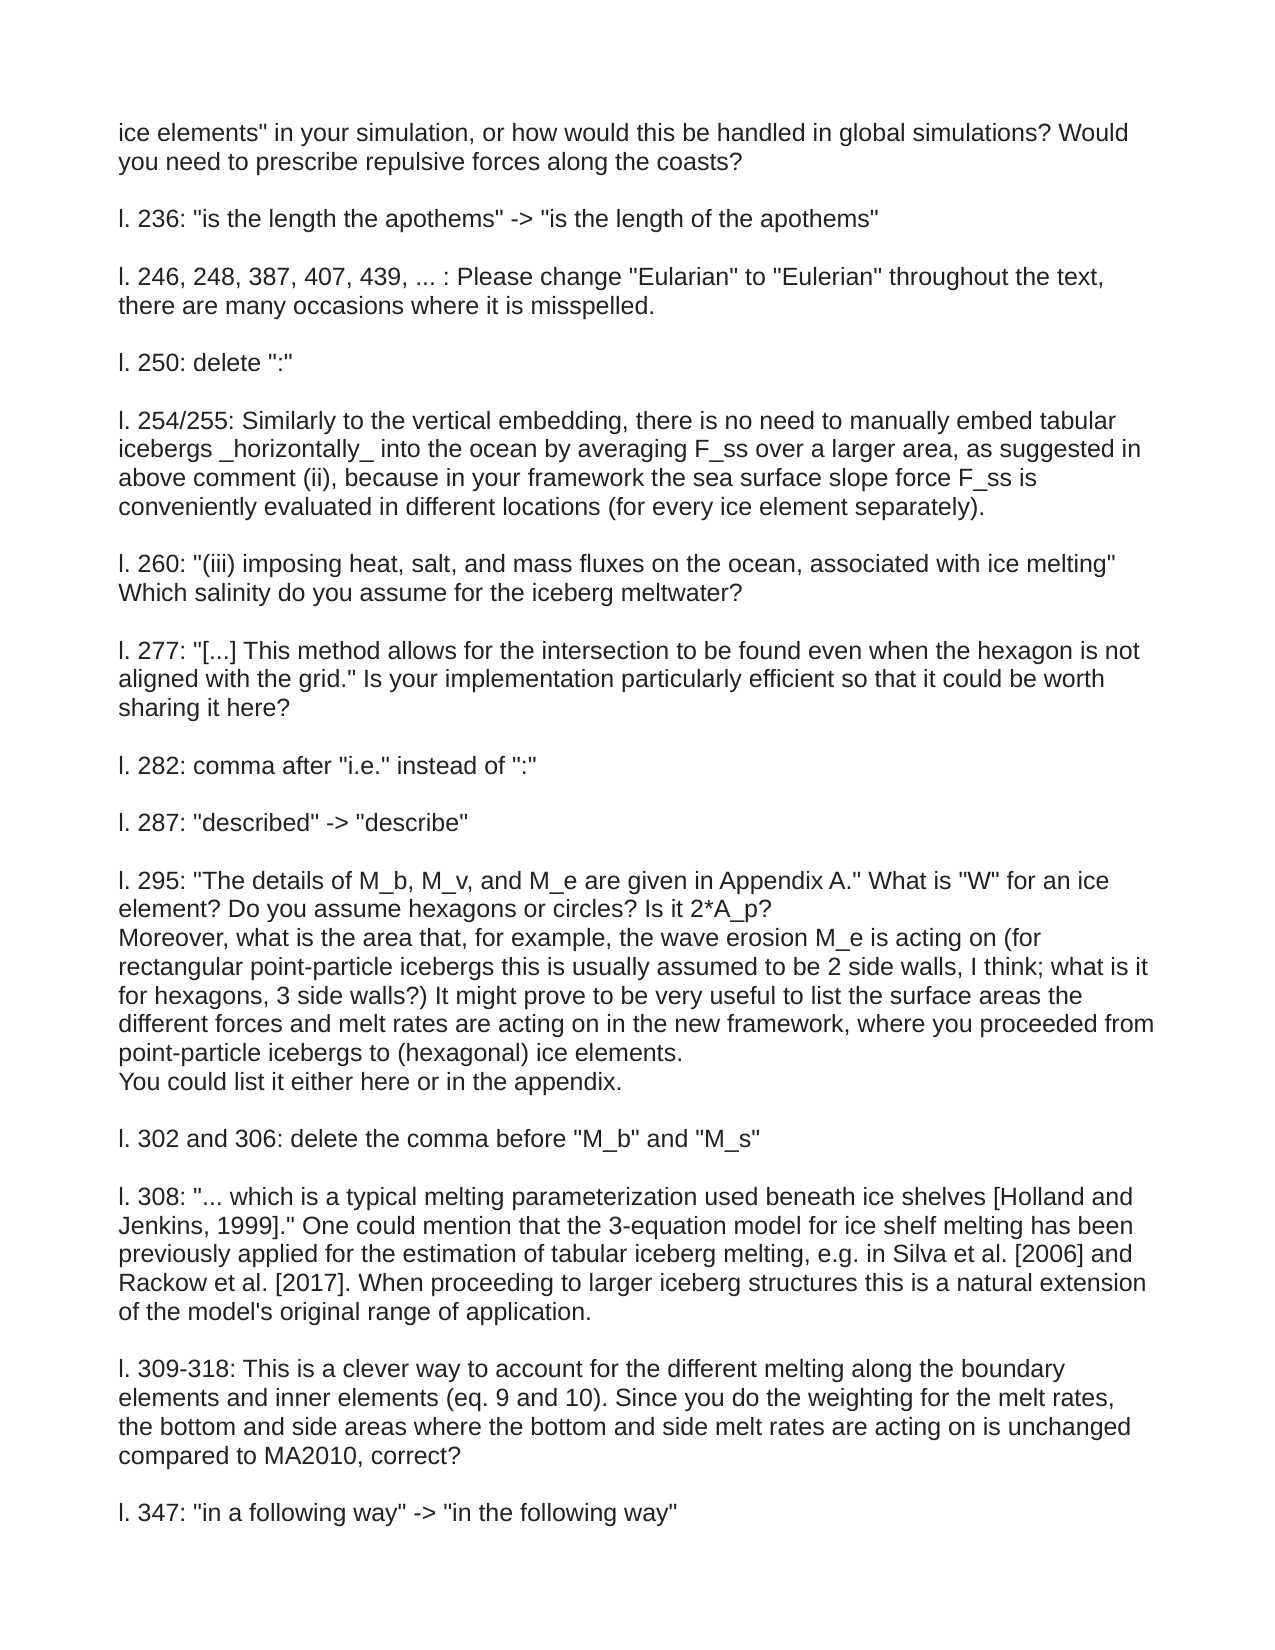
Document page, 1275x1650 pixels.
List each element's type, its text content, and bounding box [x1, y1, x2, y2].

text ice elements" in your simulation, or how would this be handled in global simulations? Would you need to prescribe repulsive forces along the coasts? l. 236: "is the length the apothems" -> "is the length of the apothems" l. 246, 248, 387, 407, 439, ... : Please change "Eularian" to "Eulerian" throughout the text, there are many occasions where it is misspelled. l. 250: delete ":" l. 254/255: Similarly to the vertical embedding, there is no need to manually embed tabular icebergs _horizontally_ into the ocean by averaging F_ss over a larger area, as suggested in above comment (ii), because in your framework the sea surface slope force F_ss is conveniently evaluated in different locations (for every ice element separately). l. 260: "(iii) imposing heat, salt, and mass fluxes on the ocean, associated with ice melting" Which salinity do you assume for the iceberg meltwater? l. 277: "[...] This method allows for the intersection to be found even when the hexagon is not aligned with the grid." Is your implementation particularly efficient so that it could be worth sharing it here? l. 282: comma after "i.e." instead of ":" l. 287: "described" -> "describe" l. 295: "The details of M_b, M_v, and M_e are given in Appendix A." What is "W" for an ice element? Do you assume hexagons or circles? Is it 2*A_p? Moreover, what is the area that, for example, the wave erosion M_e is acting on (for rectangular point-particle icebergs this is usually assumed to be 2 side walls, I think; what is it for hexagons, 3 side walls?) It might prove to be very useful to list the surface areas the different forces and melt rates are acting on in the new framework, where you proceeded from point-particle icebergs to (hexagonal) ice elements. You could list it either here or in the appendix. l. 302 and 306: delete the comma before "M_b" and "M_s" l. 308: "... which is a typical melting parameterization used beneath ice shelves [Holland and Jenkins, 1999]." One could mention that the 3-equation model for ice shelf melting has been previously applied for the estimation of tabular iceberg melting, e.g. in Silva et al. [2006] and Rackow et al. [2017]. When proceeding to larger iceberg structures this is a natural extension of the model's original range of application. l. 309-318: This is a clever way to account for the different melting along the boundary elements and inner elements (eq. 9 and 10). Since you do the weighting for the melt rates, the bottom and side areas where the bottom and side melt rates are acting on is unchanged compared to MA2010, correct? l. 347: "in a following way" -> "in the following way" [118, 118, 1157, 1527]
